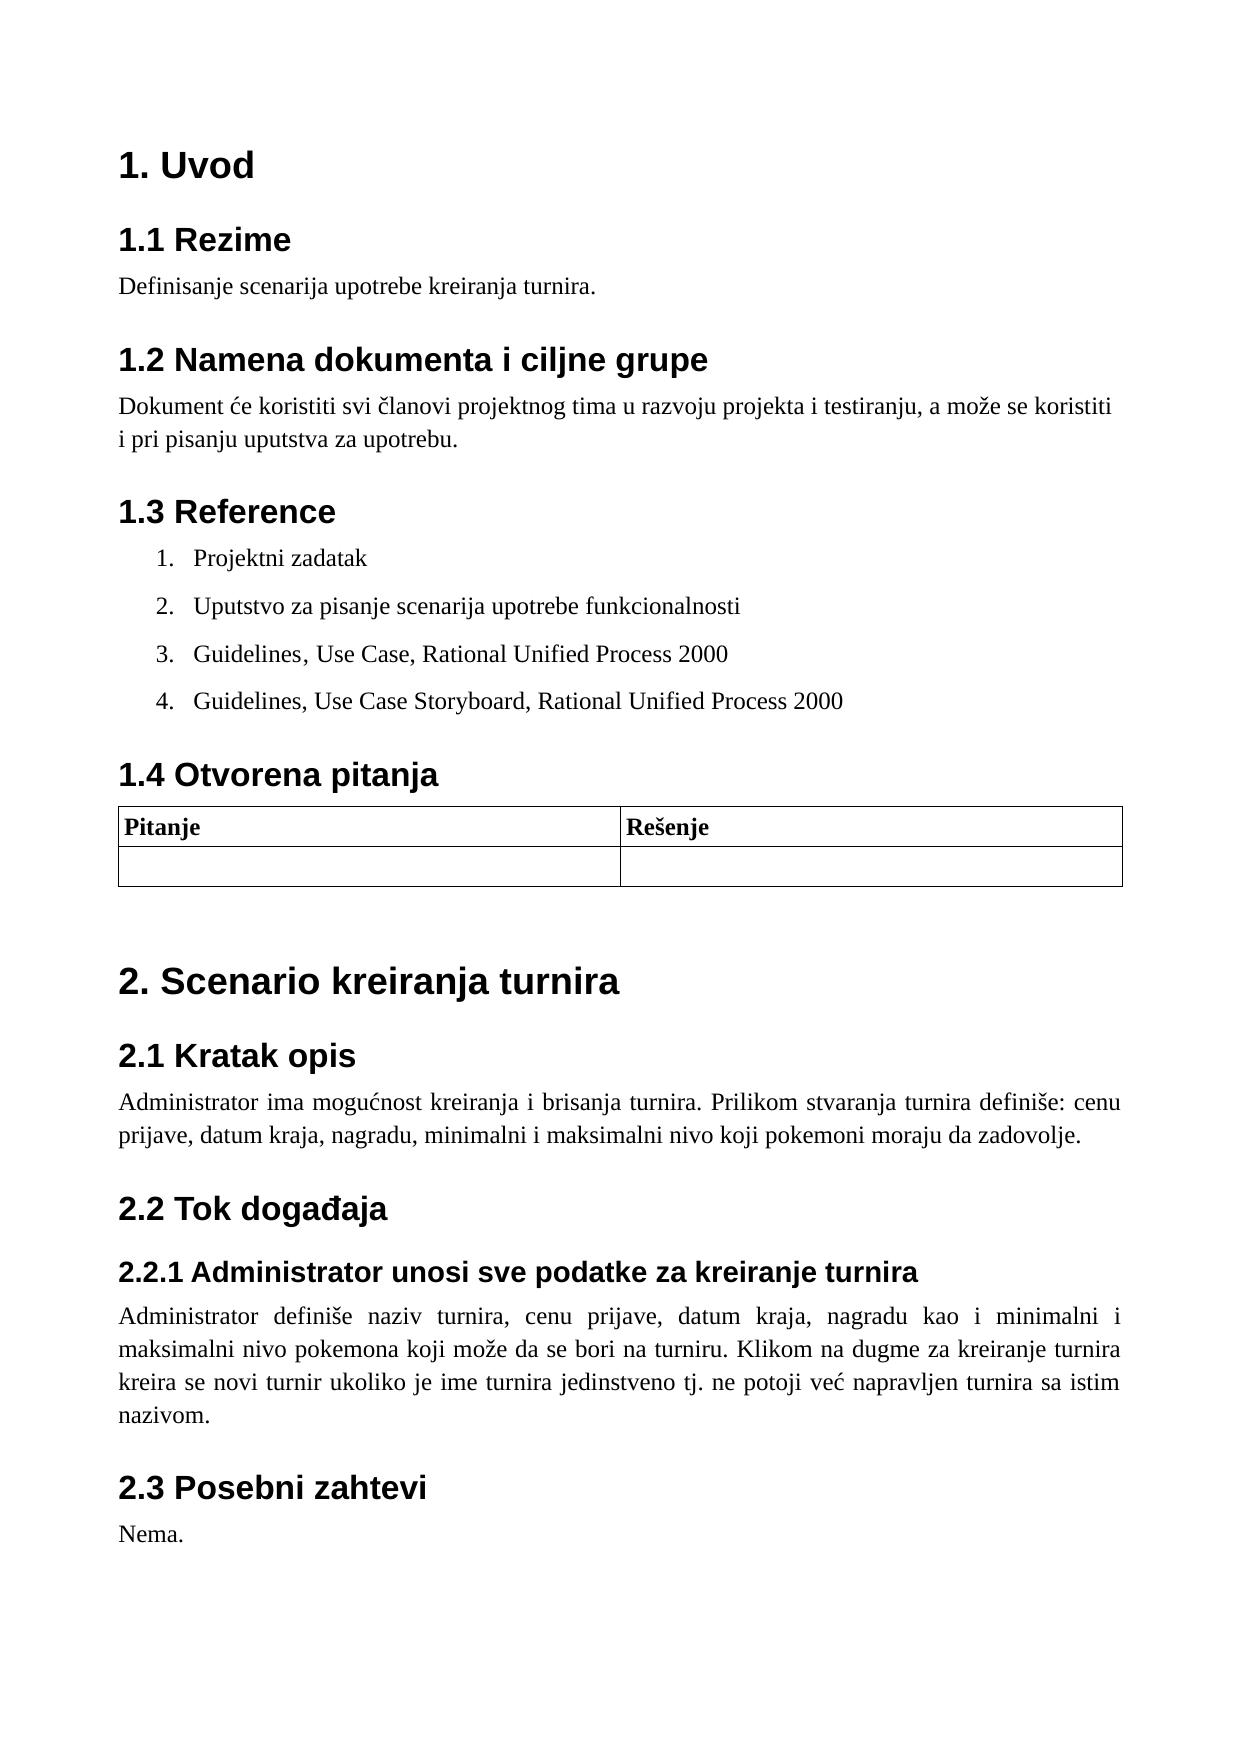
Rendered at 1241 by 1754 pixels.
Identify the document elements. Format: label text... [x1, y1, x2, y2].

text Administrator ima mogućnost kreiranja i brisanja turnira. Prilikom stvaranja turnira definiše: cenu prijave, datum kraja, nagradu, minimalni i maksimalni nivo koji pokemoni moraju da zadovolje. [118, 1087, 1122, 1149]
text Dokument će koristiti svi članovi projektnog tima u razvoju projekta i testiranju, a može se koristiti i pri pisanju uputstva za upotrebu. [118, 391, 1122, 453]
subtitle 1.2 Namena dokumenta i ciljne grupe [118, 340, 1122, 378]
table_cell [621, 847, 1122, 886]
subtitle 1.1 Rezime [118, 220, 1122, 259]
table_cell [119, 847, 620, 886]
subtitle 2. Scenario kreiranja turnira [118, 959, 1122, 1003]
list Guidelines‚ Use Case, Rational Unified Process 2000 [156, 639, 1122, 667]
subtitle 1. Uvod [118, 143, 1122, 187]
subtitle 2.1 Kratak opis [118, 1036, 1122, 1075]
text Administrator definiše naziv turnira, cenu prijave, datum kraja, nagradu kao i minimalni i maksimalni nivo pokemona koji može da se bori na turniru. Klikom na dugme za kreiranje turnira kreira se novi turnir ukoliko je ime turnira jedinstveno tj. ne potoji već napravljen turnira sa istim nazivom. [118, 1301, 1122, 1428]
subtitle 2.2.1 Administrator unosi sve podatke za kreiranje turnira [118, 1254, 1122, 1288]
text Definisanje scenarija upotrebe kreiranja turnira. [118, 271, 1122, 300]
subtitle 2.2 Tok događaja [118, 1189, 1122, 1227]
list Guidelines, Use Case Storyboard, Rational Unified Process 2000 [156, 686, 1122, 715]
table_header Pitanje [119, 807, 620, 846]
subtitle 2.3 Posebni zahtevi [118, 1468, 1122, 1507]
list Projektni zadatak [156, 543, 1122, 572]
list Uputstvo za pisanje scenarija upotrebe funkcionalnosti [156, 591, 1122, 620]
subtitle 1.3 Reference [118, 492, 1122, 531]
text Nema. [118, 1519, 1122, 1548]
table_header Rešenje [621, 807, 1122, 846]
subtitle 1.4 Otvorena pitanja [118, 755, 1122, 793]
